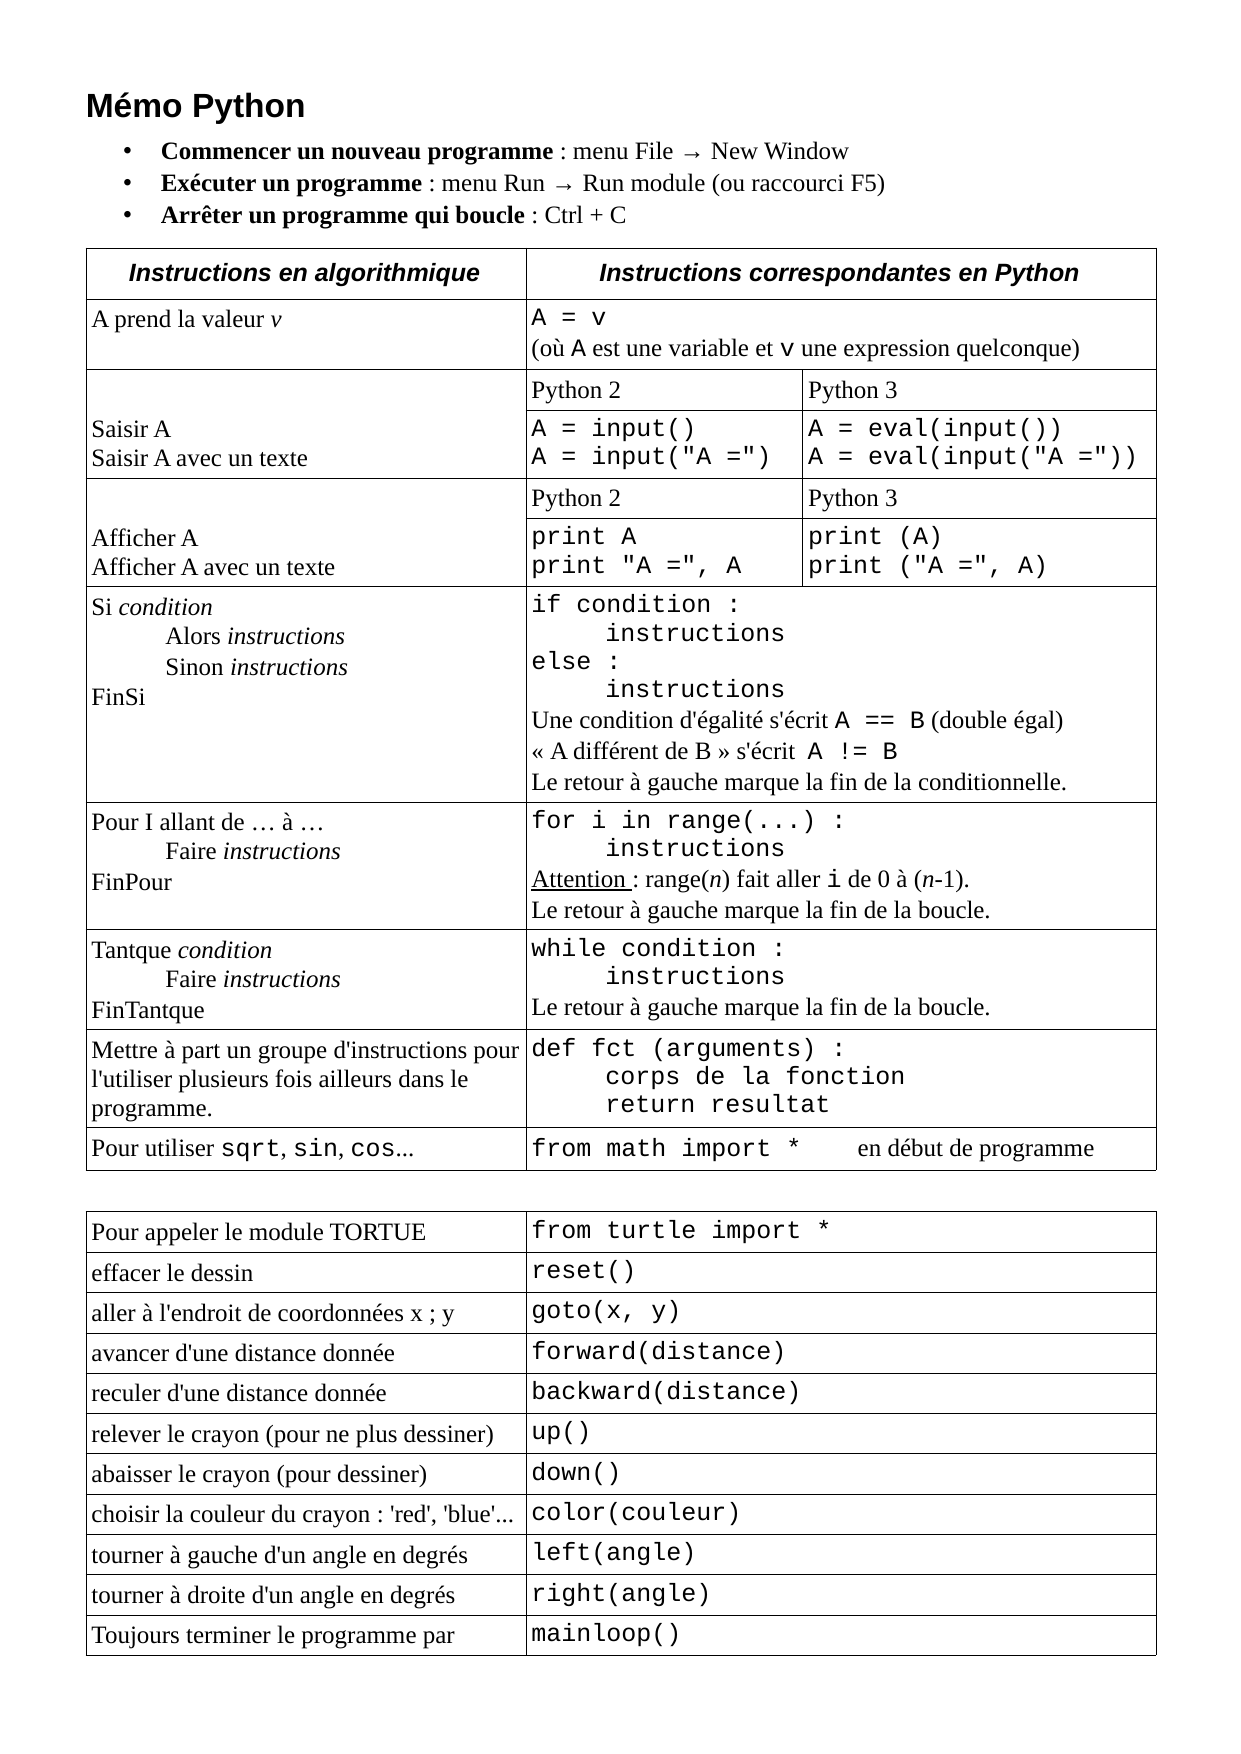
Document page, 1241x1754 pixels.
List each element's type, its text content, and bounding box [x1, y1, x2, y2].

table_cell A prend la valeur v [87, 300, 526, 369]
table_cell color(couleur) [527, 1495, 1156, 1534]
table_cell while condition : instructions Le retour à gauche marque la fin de la boucle. [527, 930, 1156, 1029]
table_cell Pour utiliser sqrt, sin, cos... [87, 1128, 526, 1169]
table_cell reculer d'une distance donnée [87, 1374, 526, 1413]
table_cell for i in range(...) : instructions Attention : range(n) fait aller i de 0 à (n-1). Le retour à gauche marque la fin de la boucle. [527, 803, 1156, 929]
table_cell Saisir A Saisir A avec un texte [87, 370, 526, 478]
table_cell Afficher A Afficher A avec un texte [87, 479, 526, 586]
list Arrêter un programme qui boucle : Ctrl + C [123, 200, 1155, 228]
table_cell tourner à gauche d'un angle en degrés [87, 1535, 526, 1574]
table_cell tourner à droite d'un angle en degrés [87, 1575, 526, 1614]
table_cell Tantque condition Faire instructions FinTantque [87, 930, 526, 1029]
table_cell backward(distance) [527, 1374, 1156, 1413]
table_cell down() [527, 1454, 1156, 1494]
table_cell Si condition Alors instructions Sinon instructions FinSi [87, 587, 526, 802]
table_cell right(angle) [527, 1575, 1156, 1614]
table_header Instructions en algorithmique [87, 249, 526, 298]
table_cell forward(distance) [527, 1334, 1156, 1373]
table_cell A = eval(input()) A = eval(input("A =")) [803, 411, 1156, 478]
table_cell Python 2 [527, 370, 802, 409]
table_cell mainloop() [527, 1616, 1156, 1655]
table_cell Python 2 [527, 479, 802, 518]
table_cell Pour I allant de … à … Faire instructions FinPour [87, 803, 526, 929]
table_cell goto(x, y) [527, 1293, 1156, 1332]
table_cell from turtle import * [527, 1212, 1156, 1252]
table_cell Mettre à part un groupe d'instructions pour l'utiliser plusieurs fois ailleurs dans le programme. [87, 1030, 526, 1127]
table_cell up() [527, 1414, 1156, 1453]
table_cell def fct (arguments) : corps de la fonction return resultat [527, 1030, 1156, 1127]
table_cell if condition : instructions else : instructions Une condition d'égalité s'écrit A == B (double égal) « A différent de B » s'écrit A != B Le retour à gauche marque la fin de la conditionnelle. [527, 587, 1156, 802]
table_cell reset() [527, 1253, 1156, 1292]
table_cell avancer d'une distance donnée [87, 1334, 526, 1373]
table_cell print A print "A =", A [527, 519, 802, 586]
table_header Instructions correspondantes en Python [527, 249, 1156, 298]
table_cell choisir la couleur du crayon : 'red', 'blue'... [87, 1495, 526, 1534]
table_cell Toujours terminer le programme par [87, 1616, 526, 1655]
table_cell left(angle) [527, 1535, 1156, 1574]
table_cell abaisser le crayon (pour dessiner) [87, 1454, 526, 1494]
table_cell A = input() A = input("A =") [527, 411, 802, 478]
table_cell [526, 1171, 1156, 1211]
table_cell from math import * en début de programme [527, 1128, 1156, 1169]
table_cell effacer le dessin [87, 1253, 526, 1292]
table_cell aller à l'endroit de coordonnées x ; y [87, 1293, 526, 1332]
table_cell relever le crayon (pour ne plus dessiner) [87, 1414, 526, 1453]
table_cell print (A) print ("A =", A) [803, 519, 1156, 586]
table_cell Python 3 [803, 370, 1156, 409]
list Commencer un nouveau programme : menu File → New Window [123, 136, 1155, 165]
table_cell Python 3 [803, 479, 1156, 518]
table_cell [86, 1171, 526, 1211]
table_cell A = v (où A est une variable et v une expression quelconque) [527, 300, 1156, 369]
table_cell Pour appeler le module TORTUE [87, 1212, 526, 1252]
list Exécuter un programme : menu Run → Run module (ou raccourci F5) [123, 168, 1155, 197]
subtitle Mémo Python [86, 86, 1155, 124]
